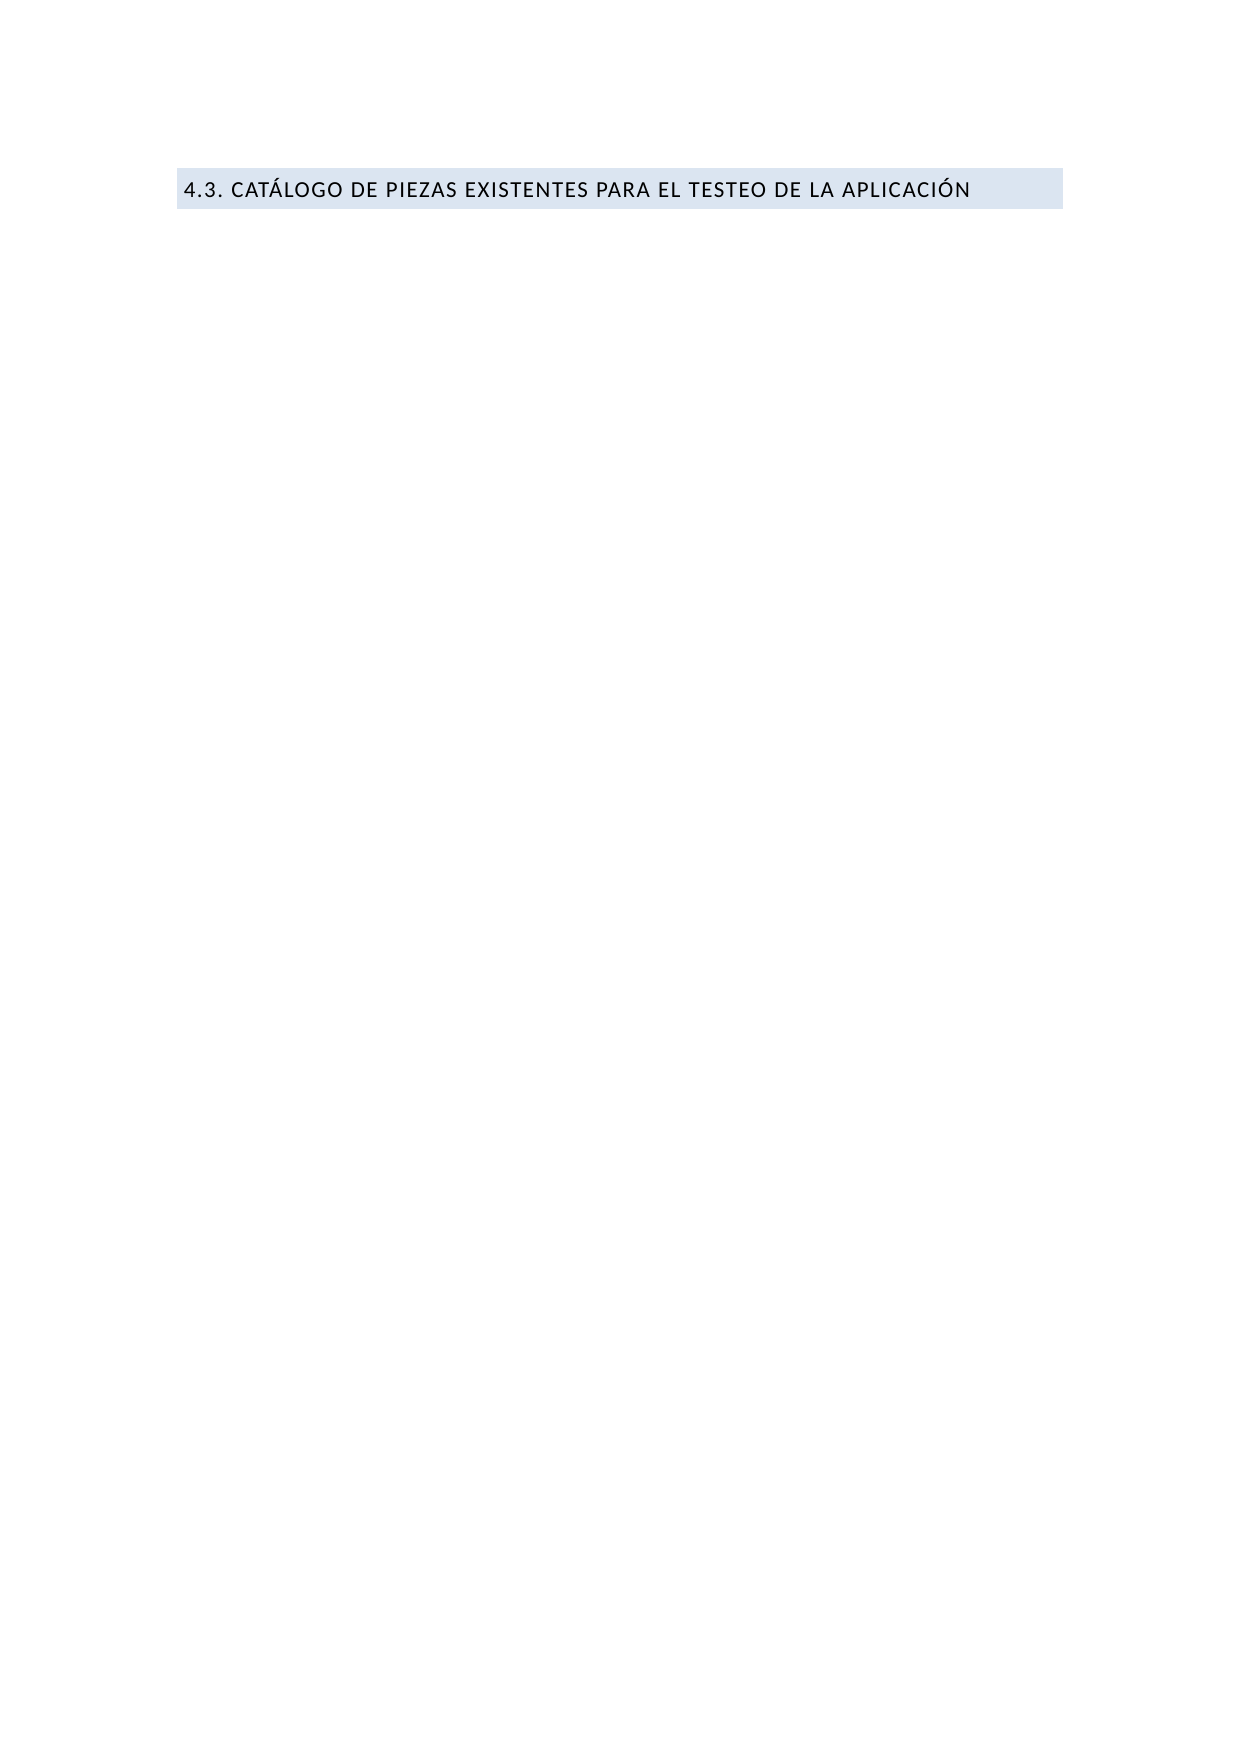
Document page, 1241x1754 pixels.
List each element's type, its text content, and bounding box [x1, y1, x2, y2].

subtitle 4.3. Catálogo de piezas existentes para el testeo de la aplicación [184, 175, 1057, 203]
